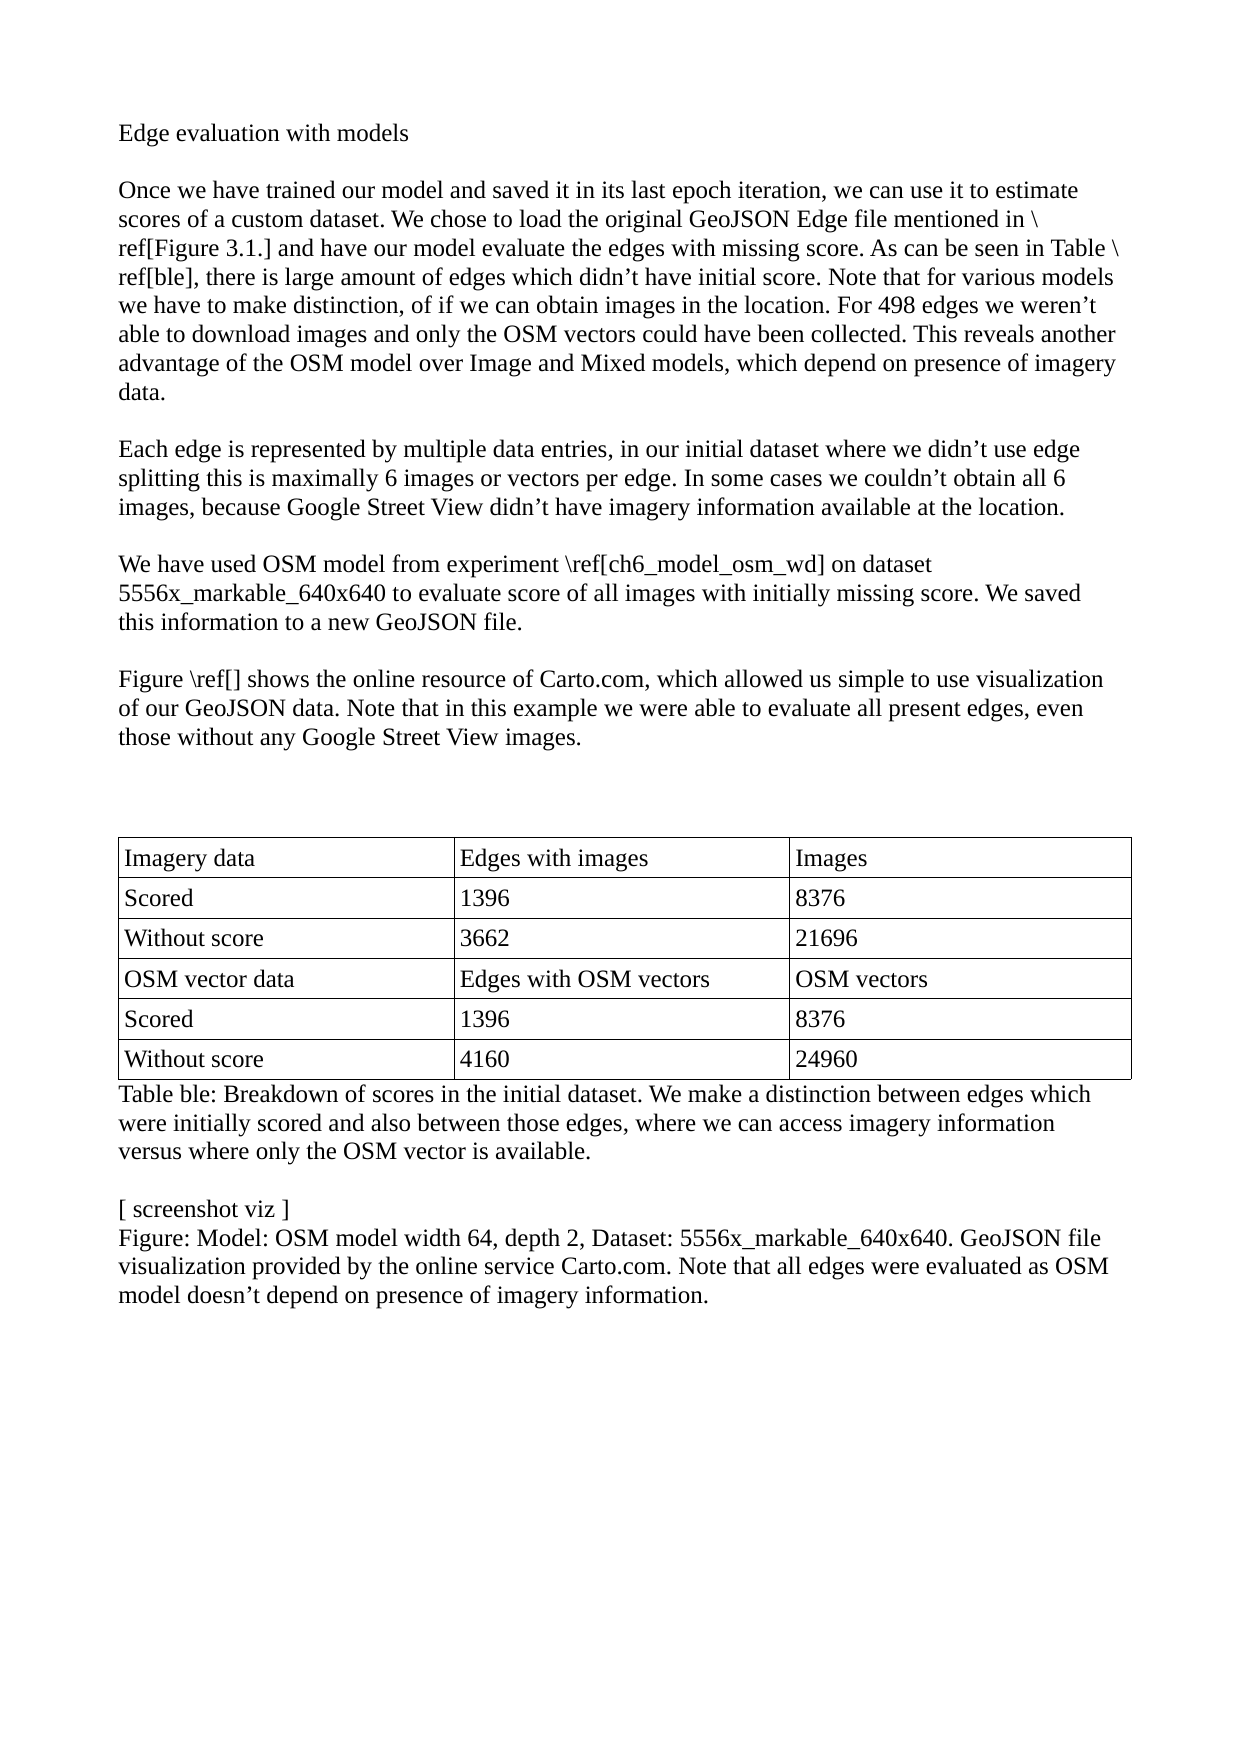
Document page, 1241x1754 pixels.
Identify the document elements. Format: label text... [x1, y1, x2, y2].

table_cell 1396 [455, 878, 789, 917]
table_cell 3662 [455, 919, 789, 958]
table_cell 1396 [455, 999, 789, 1038]
table_header Imagery data [119, 838, 454, 877]
table_cell 8376 [790, 878, 1131, 917]
table_cell Without score [119, 919, 454, 958]
text Figure \ref[] shows the online resource of Carto.com, which allowed us simple to use visualization of our GeoJSON data. Note that in this example we were able to evaluate all present edges, even those without any Google Street View images. [118, 664, 1122, 751]
table_cell 4160 [455, 1040, 789, 1079]
table_header Images [790, 838, 1131, 877]
text Once we have trained our model and saved it in its last epoch iteration, we can use it to estimate scores of a custom dataset. We chose to load the original GeoJSON Edge file mentioned in \ref[Figure 3.1.] and have our model evaluate the edges with missing score. As can be seen in Table \ref[ble], there is large amount of edges which didn’t have initial score. Note that for various models we have to make distinction, of if we can obtain images in the location. For 498 edges we weren’t able to download images and only the OSM vectors could have been collected. This reveals another advantage of the OSM model over Image and Mixed models, which depend on presence of imagery data. [118, 176, 1122, 406]
table_cell Without score [119, 1040, 454, 1079]
table_cell Edges with OSM vectors [455, 959, 789, 998]
text We have used OSM model from experiment \ref[ch6_model_osm_wd] on dataset 5556x_markable_640x640 to evaluate score of all images with initially missing score. We saved this information to a new GeoJSON file. [118, 549, 1122, 636]
table_cell 8376 [790, 999, 1131, 1038]
text Table ble: Breakdown of scores in the initial dataset. We make a distinction between edges which were initially scored and also between those edges, where we can access imagery information versus where only the OSM vector is available. [118, 1080, 1122, 1165]
table_cell Scored [119, 878, 454, 917]
table_cell OSM vectors [790, 959, 1131, 998]
table_cell 21696 [790, 919, 1131, 958]
table_cell OSM vector data [119, 959, 454, 998]
table_cell Scored [119, 999, 454, 1038]
text Figure: Model: OSM model width 64, depth 2, Dataset: 5556x_markable_640x640. GeoJSON file visualization provided by the online service Carto.com. Note that all edges were evaluated as OSM model doesn’t depend on presence of imagery information. [118, 1223, 1122, 1309]
text [ screenshot viz ] [118, 1194, 1122, 1223]
table_header Edges with images [455, 838, 789, 877]
text Edge evaluation with models [118, 118, 1122, 147]
table_cell 24960 [790, 1040, 1131, 1079]
text Each edge is represented by multiple data entries, in our initial dataset where we didn’t use edge splitting this is maximally 6 images or vectors per edge. In some cases we couldn’t obtain all 6 images, because Google Street View didn’t have imagery information available at the location. [118, 434, 1122, 521]
